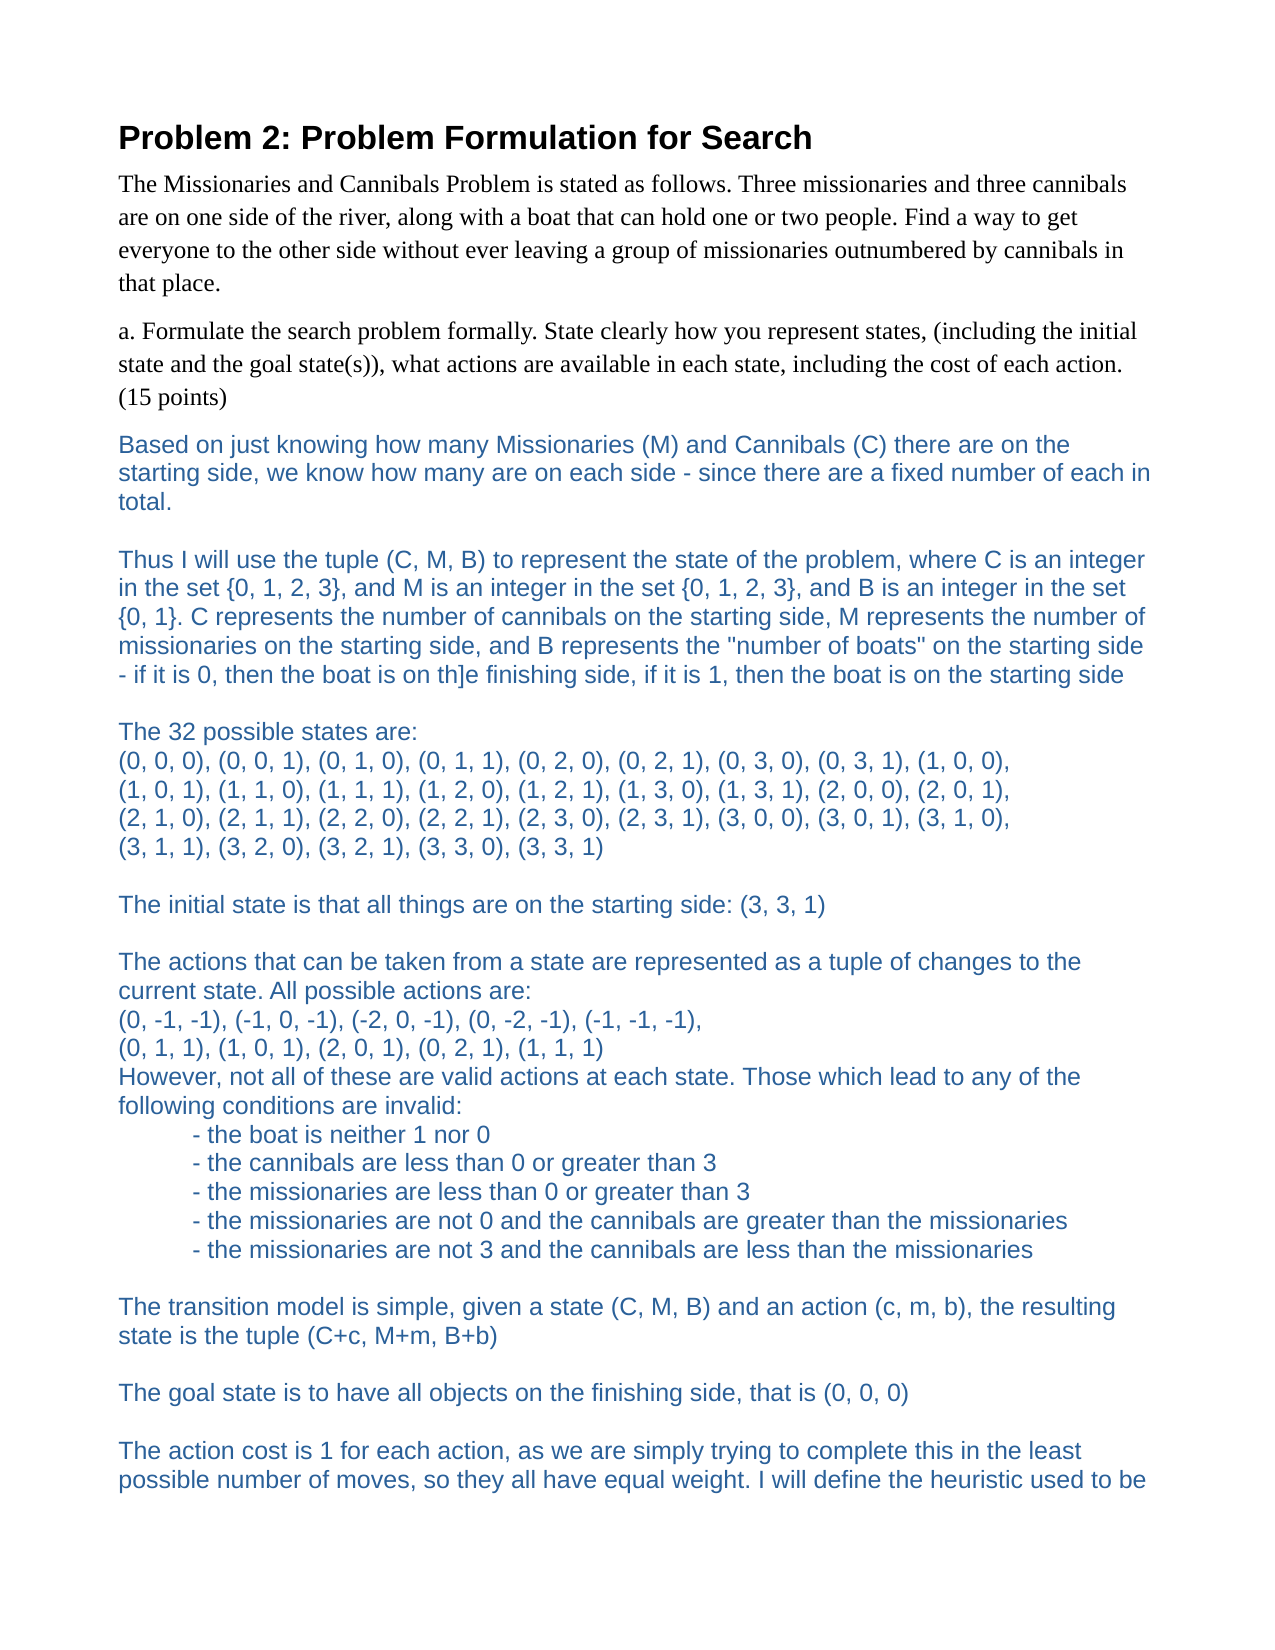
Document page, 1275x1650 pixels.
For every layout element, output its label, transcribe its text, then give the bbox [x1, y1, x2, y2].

text However, not all of these are valid actions at each state. Those which lead to any of the following conditions are invalid: [118, 1062, 1157, 1119]
text (0, 1, 1), (1, 0, 1), (2, 0, 1), (0, 2, 1), (1, 1, 1) [118, 1033, 1157, 1062]
text a. Formulate the search problem formally. State clearly how you represent states, (including the initial state and the goal state(s)), what actions are available in each state, including the cost of each action. (15 points) [118, 316, 1157, 411]
text - the boat is neither 1 nor 0 [118, 1119, 1157, 1148]
text (1, 0, 1), (1, 1, 0), (1, 1, 1), (1, 2, 0), (1, 2, 1), (1, 3, 0), (1, 3, 1), (2, 0, 0), (2, 0, 1), [118, 774, 1157, 803]
text The transition model is simple, given a state (C, M, B) and an action (c, m, b), the resulting state is the tuple (C+c, M+m, B+b) [118, 1292, 1157, 1349]
text - the missionaries are less than 0 or greater than 3 [118, 1177, 1157, 1206]
text - the cannibals are less than 0 or greater than 3 [118, 1148, 1157, 1177]
text Thus I will use the tuple (C, M, B) to represent the state of the problem, where C is an integer in the set {0, 1, 2, 3}, and M is an integer in the set {0, 1, 2, 3}, and B is an integer in the set {0, 1}. C represents the number of cannibals on the starting side, M represents the number of missionaries on the starting side, and B represents the "number of boats" on the starting side - if it is 0, then the boat is on th]e finishing side, if it is 1, then the boat is on the starting side [118, 544, 1157, 688]
text (0, -1, -1), (-1, 0, -1), (-2, 0, -1), (0, -2, -1), (-1, -1, -1), [118, 1004, 1157, 1033]
text (3, 1, 1), (3, 2, 0), (3, 2, 1), (3, 3, 0), (3, 3, 1) [118, 832, 1157, 861]
text The actions that can be taken from a state are represented as a tuple of changes to the current state. All possible actions are: [118, 947, 1157, 1004]
text The action cost is 1 for each action, as we are simply trying to complete this in the least possible number of moves, so they all have equal weight. I will define the heuristic used to be [118, 1436, 1157, 1493]
text - the missionaries are not 3 and the cannibals are less than the missionaries [118, 1234, 1157, 1263]
text The Missionaries and Cannibals Problem is stated as follows. Three missionaries and three cannibals are on one side of the river, along with a boat that can hold one or two people. Find a way to get everyone to the other side without ever leaving a group of missionaries outnumbered by cannibals in that place. [118, 169, 1157, 297]
text (2, 1, 0), (2, 1, 1), (2, 2, 0), (2, 2, 1), (2, 3, 0), (2, 3, 1), (3, 0, 0), (3, 0, 1), (3, 1, 0), [118, 803, 1157, 832]
text The initial state is that all things are on the starting side: (3, 3, 1) [118, 889, 1157, 918]
text - the missionaries are not 0 and the cannibals are greater than the missionaries [118, 1206, 1157, 1234]
text Based on just knowing how many Missionaries (M) and Cannibals (C) there are on the starting side, we know how many are on each side - since there are a fixed number of each in total. [118, 429, 1157, 516]
subtitle Problem 2: Problem Formulation for Search [118, 118, 1157, 157]
text The goal state is to have all objects on the finishing side, that is (0, 0, 0) [118, 1378, 1157, 1407]
text (0, 0, 0), (0, 0, 1), (0, 1, 0), (0, 1, 1), (0, 2, 0), (0, 2, 1), (0, 3, 0), (0, 3, 1), (1, 0, 0), [118, 746, 1157, 774]
text The 32 possible states are: [118, 717, 1157, 746]
